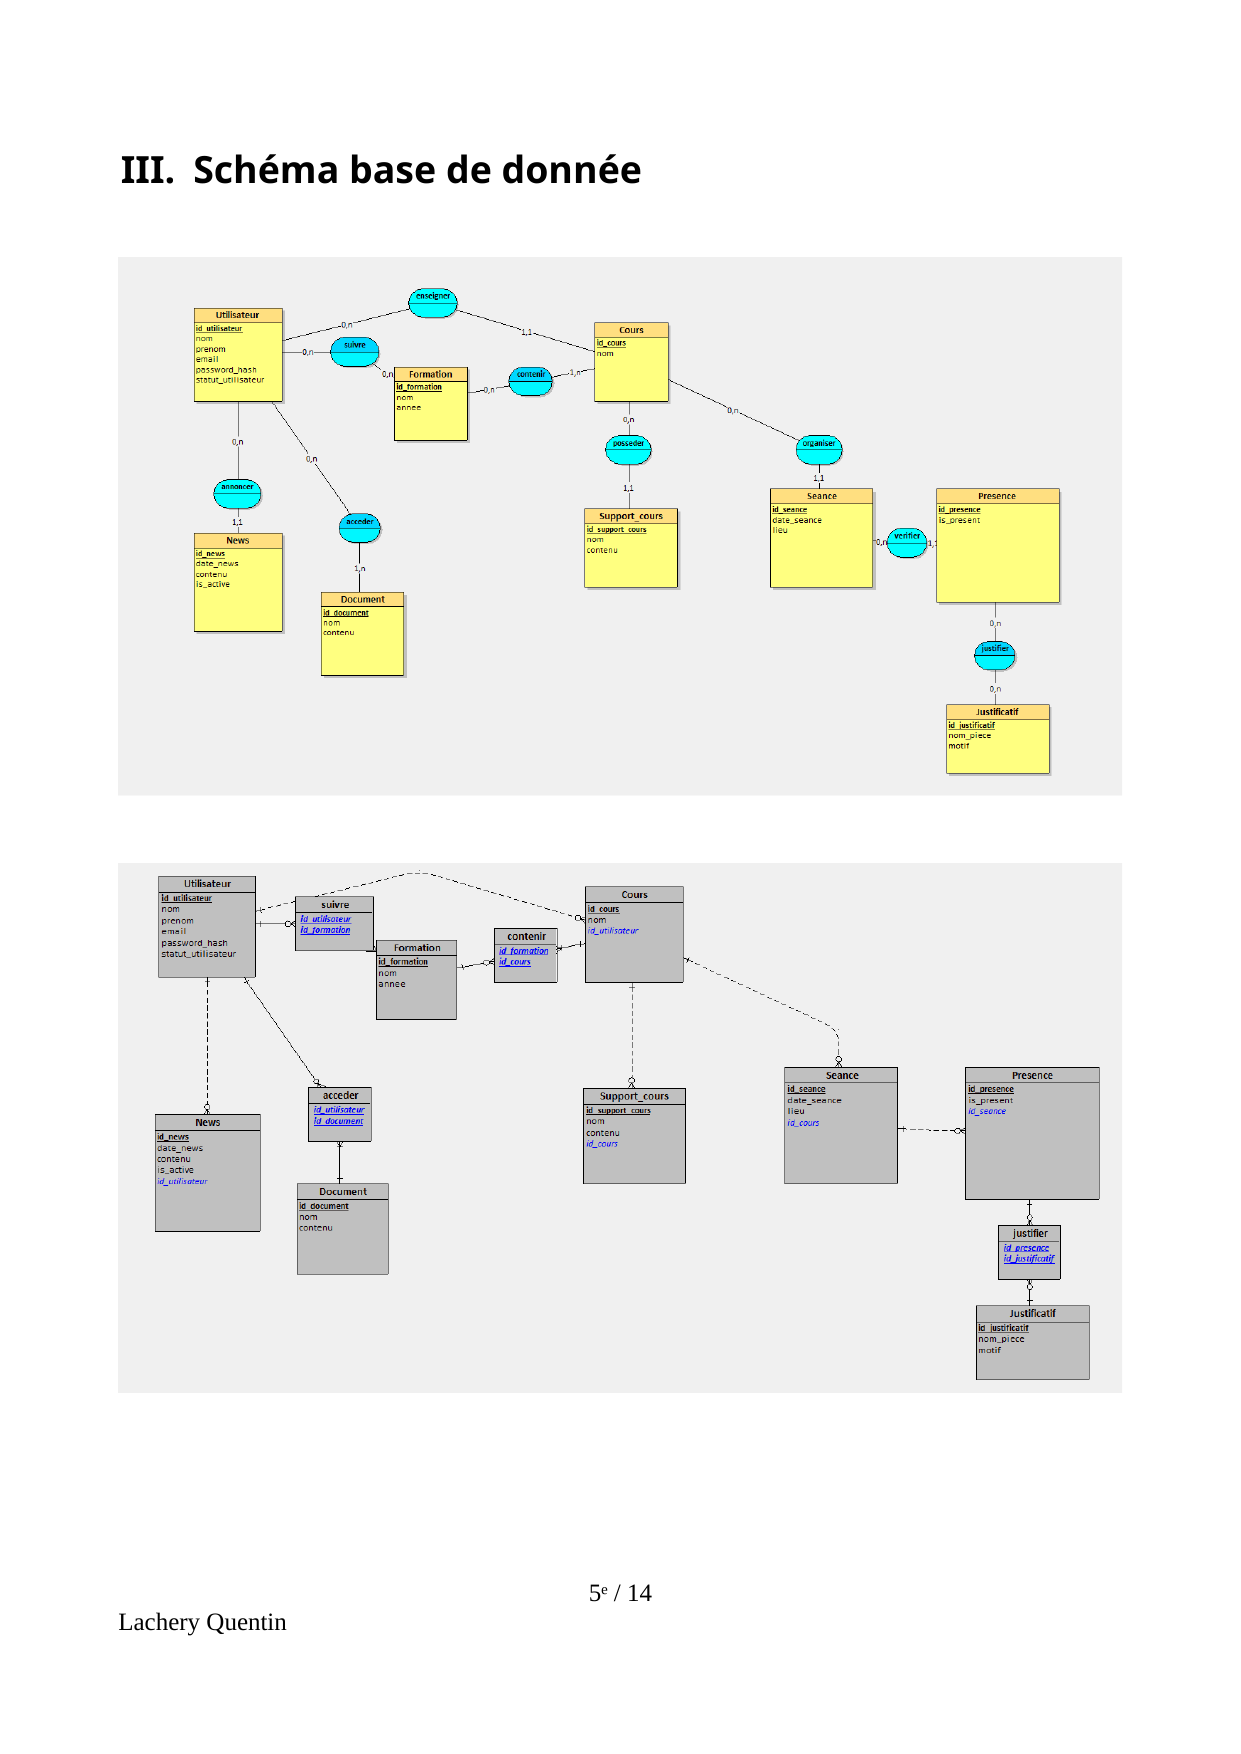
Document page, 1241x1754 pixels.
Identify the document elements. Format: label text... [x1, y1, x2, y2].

picture [118, 257, 1123, 796]
subtitle Schéma base de donnée [175, 143, 1122, 194]
picture [118, 863, 1123, 1393]
